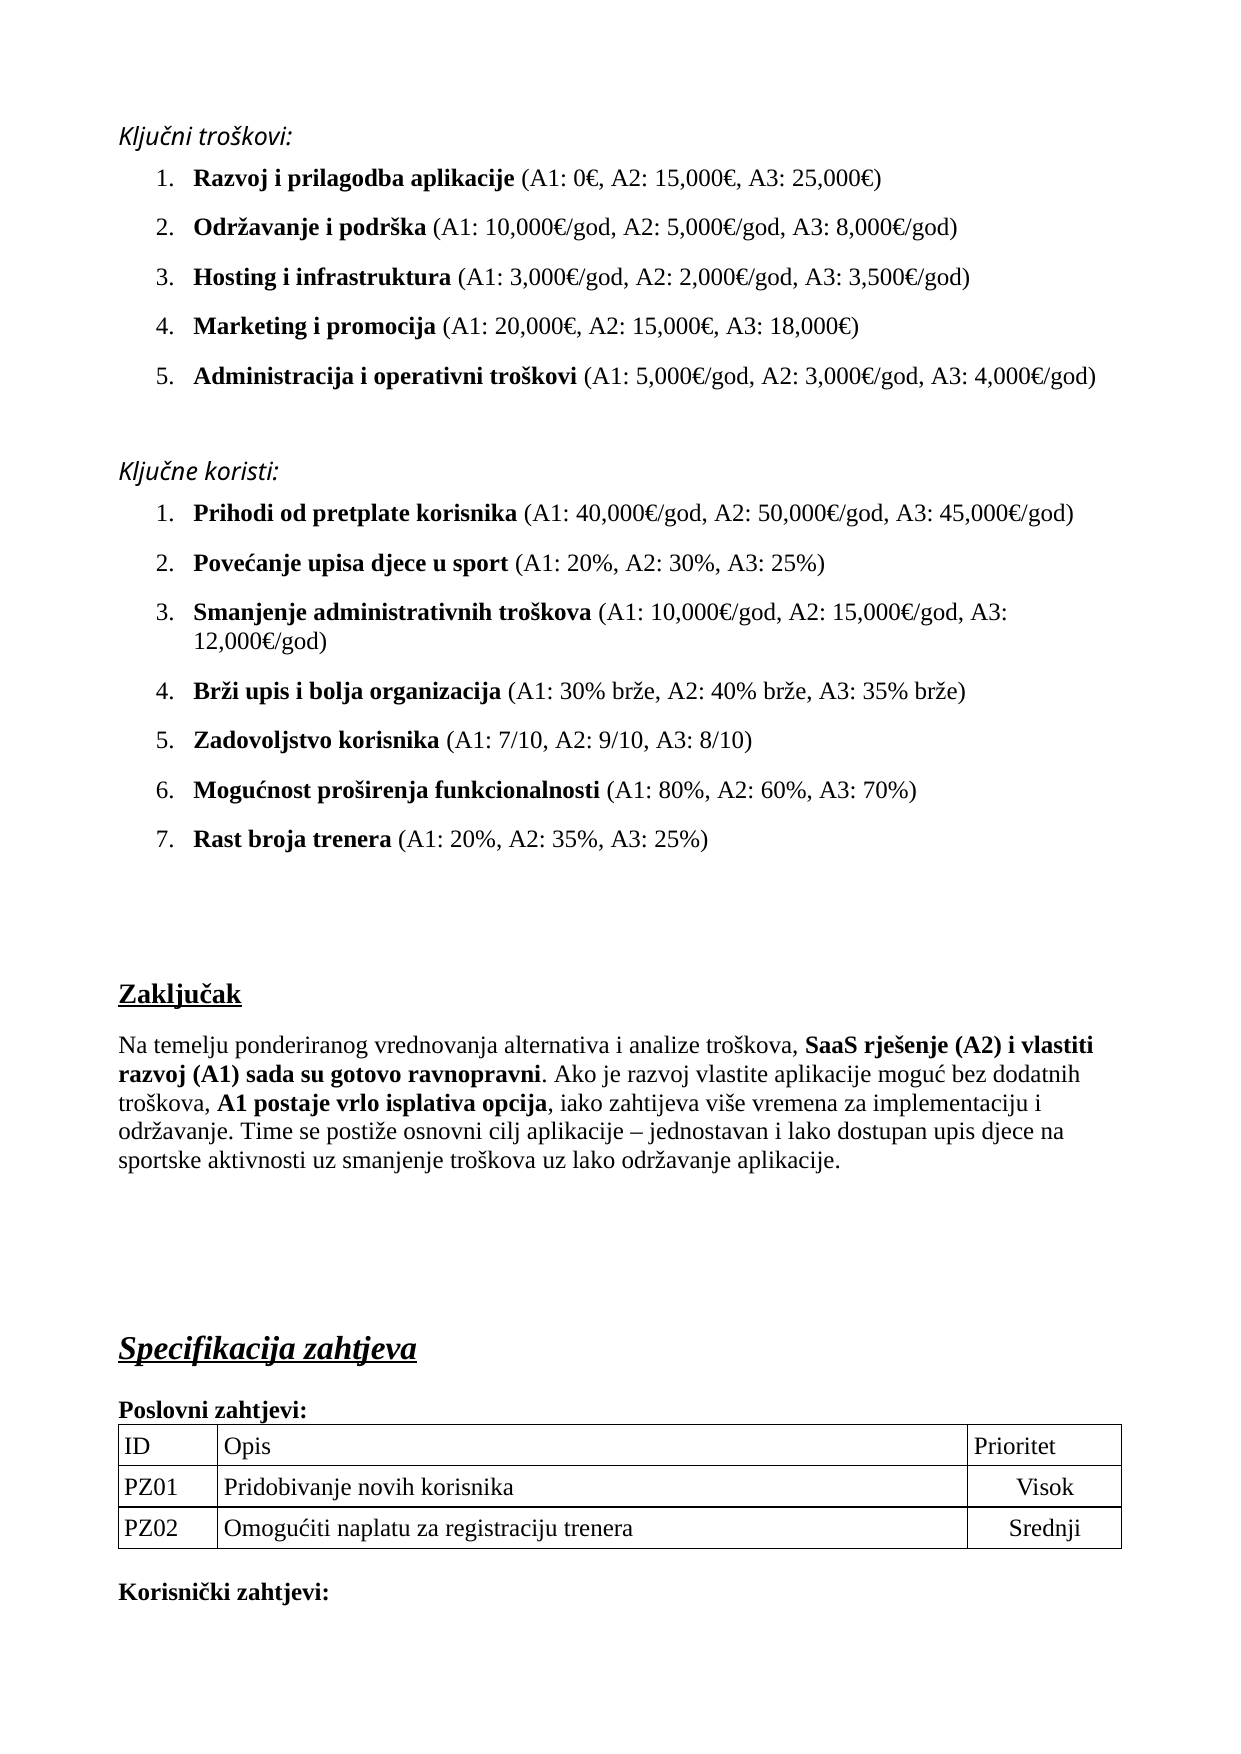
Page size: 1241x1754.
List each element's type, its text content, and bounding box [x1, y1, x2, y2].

list Razvoj i prilagodba aplikacije (A1: 0€, A2: 15,000€, A3: 25,000€) [156, 163, 1122, 191]
text Korisnički zahtjevi: [118, 1577, 1122, 1606]
table_header ID [119, 1425, 217, 1465]
list Prihodi od pretplate korisnika (A1: 40,000€/god, A2: 50,000€/god, A3: 45,000€/god) [156, 498, 1122, 527]
text Specifikacija zahtjeva [118, 1328, 1122, 1366]
list Smanjenje administrativnih troškova (A1: 10,000€/god, A2: 15,000€/god, A3: 12,000€/god) [156, 597, 1122, 655]
subtitle Ključni troškovi: [118, 118, 1122, 152]
list Marketing i promocija (A1: 20,000€, A2: 15,000€, A3: 18,000€) [156, 311, 1122, 340]
table_header Opis [218, 1425, 967, 1465]
list Povećanje upisa djece u sport (A1: 20%, A2: 30%, A3: 25%) [156, 548, 1122, 577]
text Na temelju ponderiranog vrednovanja alternativa i analize troškova, SaaS rješenje (A2) i vlastiti razvoj (A1) sada su gotovo ravnopravni. Ako je razvoj vlastite aplikacije moguć bez dodatnih troškova, A1 postaje vrlo isplativa opcija, iako zahtijeva više vremena za implementaciju i održavanje. Time se postiže osnovni cilj aplikacije – jednostavan i lako dostupan upis djece na sportske aktivnosti uz smanjenje troškova uz lako održavanje aplikacije. [118, 1030, 1122, 1174]
table_header Prioritet [968, 1425, 1121, 1465]
list Hosting i infrastruktura (A1: 3,000€/god, A2: 2,000€/god, A3: 3,500€/god) [156, 262, 1122, 291]
table_cell PZ01 [119, 1466, 217, 1506]
list Rast broja trenera (A1: 20%, A2: 35%, A3: 25%) [156, 824, 1122, 853]
table_cell Visok [968, 1466, 1121, 1506]
table_cell PZ02 [119, 1508, 217, 1548]
list Brži upis i bolja organizacija (A1: 30% brže, A2: 40% brže, A3: 35% brže) [156, 676, 1122, 704]
text Poslovni zahtjevi: [118, 1395, 1122, 1424]
table_cell Srednji [968, 1508, 1121, 1548]
list Zadovoljstvo korisnika (A1: 7/10, A2: 9/10, A3: 8/10) [156, 725, 1122, 754]
list Održavanje i podrška (A1: 10,000€/god, A2: 5,000€/god, A3: 8,000€/god) [156, 212, 1122, 241]
table_cell Pridobivanje novih korisnika [218, 1466, 967, 1506]
list Administracija i operativni troškovi (A1: 5,000€/god, A2: 3,000€/god, A3: 4,000€/god) [156, 361, 1122, 390]
list Mogućnost proširenja funkcionalnosti (A1: 80%, A2: 60%, A3: 70%) [156, 775, 1122, 804]
table_cell Omogućiti naplatu za registraciju trenera [218, 1508, 967, 1548]
subtitle Zaključak [118, 977, 1122, 1009]
subtitle Ključne koristi: [118, 454, 1122, 488]
